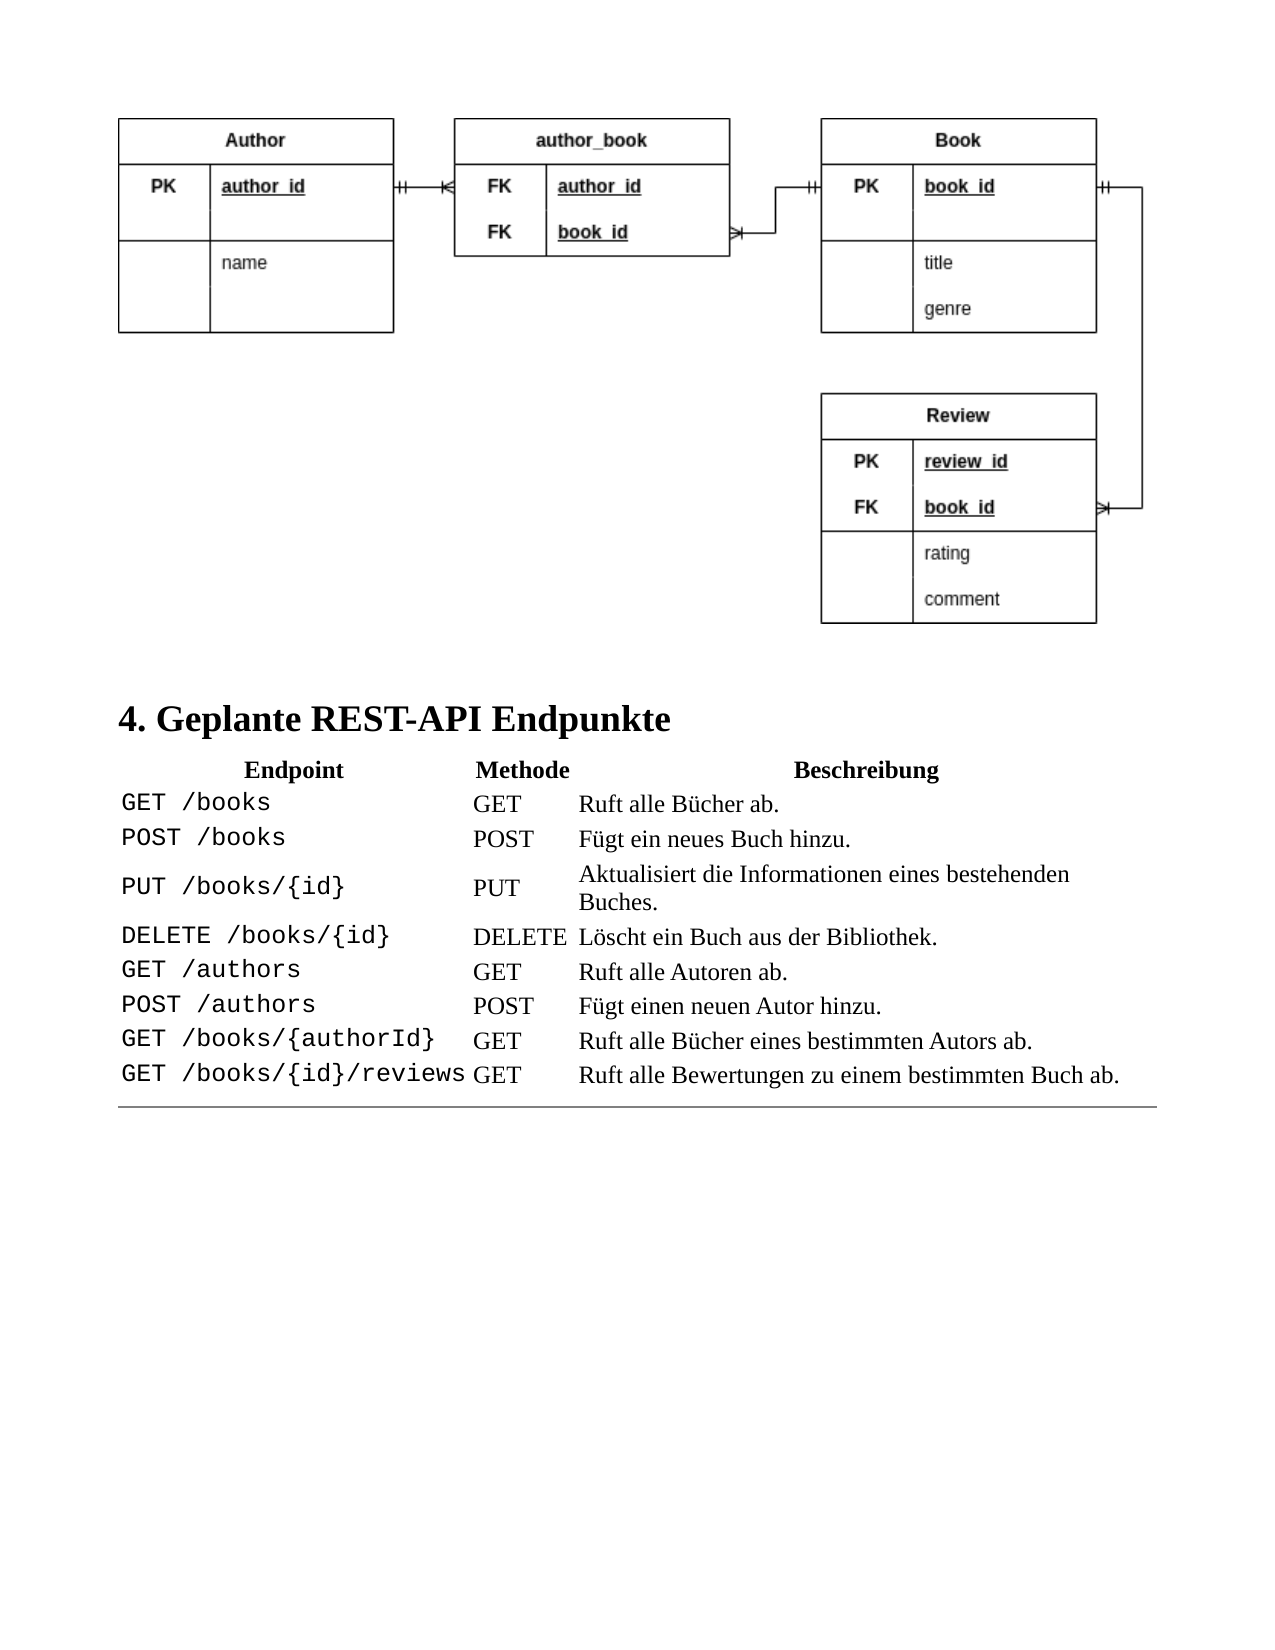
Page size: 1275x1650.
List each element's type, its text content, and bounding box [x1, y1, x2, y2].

table_cell Ruft alle Bücher ab. [575, 787, 1157, 821]
table_cell POST /authors [118, 988, 470, 1023]
table_cell GET /books [118, 787, 470, 821]
table_cell POST [470, 988, 575, 1023]
table_cell Fügt einen neuen Autor hinzu. [575, 988, 1157, 1023]
table_cell POST /books [118, 821, 470, 856]
table_cell PUT /books/{id} [118, 856, 470, 919]
table_cell POST [470, 821, 575, 856]
table_cell GET /authors [118, 954, 470, 988]
table_cell GET [470, 787, 575, 821]
table_cell PUT [470, 856, 575, 919]
table_cell Ruft alle Bewertungen zu einem bestimmten Buch ab. [575, 1058, 1157, 1092]
table_header Beschreibung [575, 752, 1157, 787]
table_cell DELETE /books/{id} [118, 919, 470, 954]
table_cell GET /books/{id}/reviews [118, 1058, 470, 1092]
subtitle 4. Geplante REST-API Endpunkte [118, 696, 1157, 739]
table_cell Aktualisiert die Informationen eines bestehenden Buches. [575, 856, 1157, 919]
table_header Endpoint [118, 752, 470, 787]
table_header Methode [470, 752, 575, 787]
table_cell Löscht ein Buch aus der Bibliothek. [575, 919, 1157, 954]
table_cell GET [470, 1023, 575, 1057]
picture [118, 118, 1157, 624]
table_cell Ruft alle Autoren ab. [575, 954, 1157, 988]
table_cell DELETE [470, 919, 575, 954]
table_cell GET [470, 954, 575, 988]
table_cell Ruft alle Bücher eines bestimmten Autors ab. [575, 1023, 1157, 1057]
table_cell GET [470, 1058, 575, 1092]
table_cell Fügt ein neues Buch hinzu. [575, 821, 1157, 856]
table_cell GET /books/{authorId} [118, 1023, 470, 1057]
